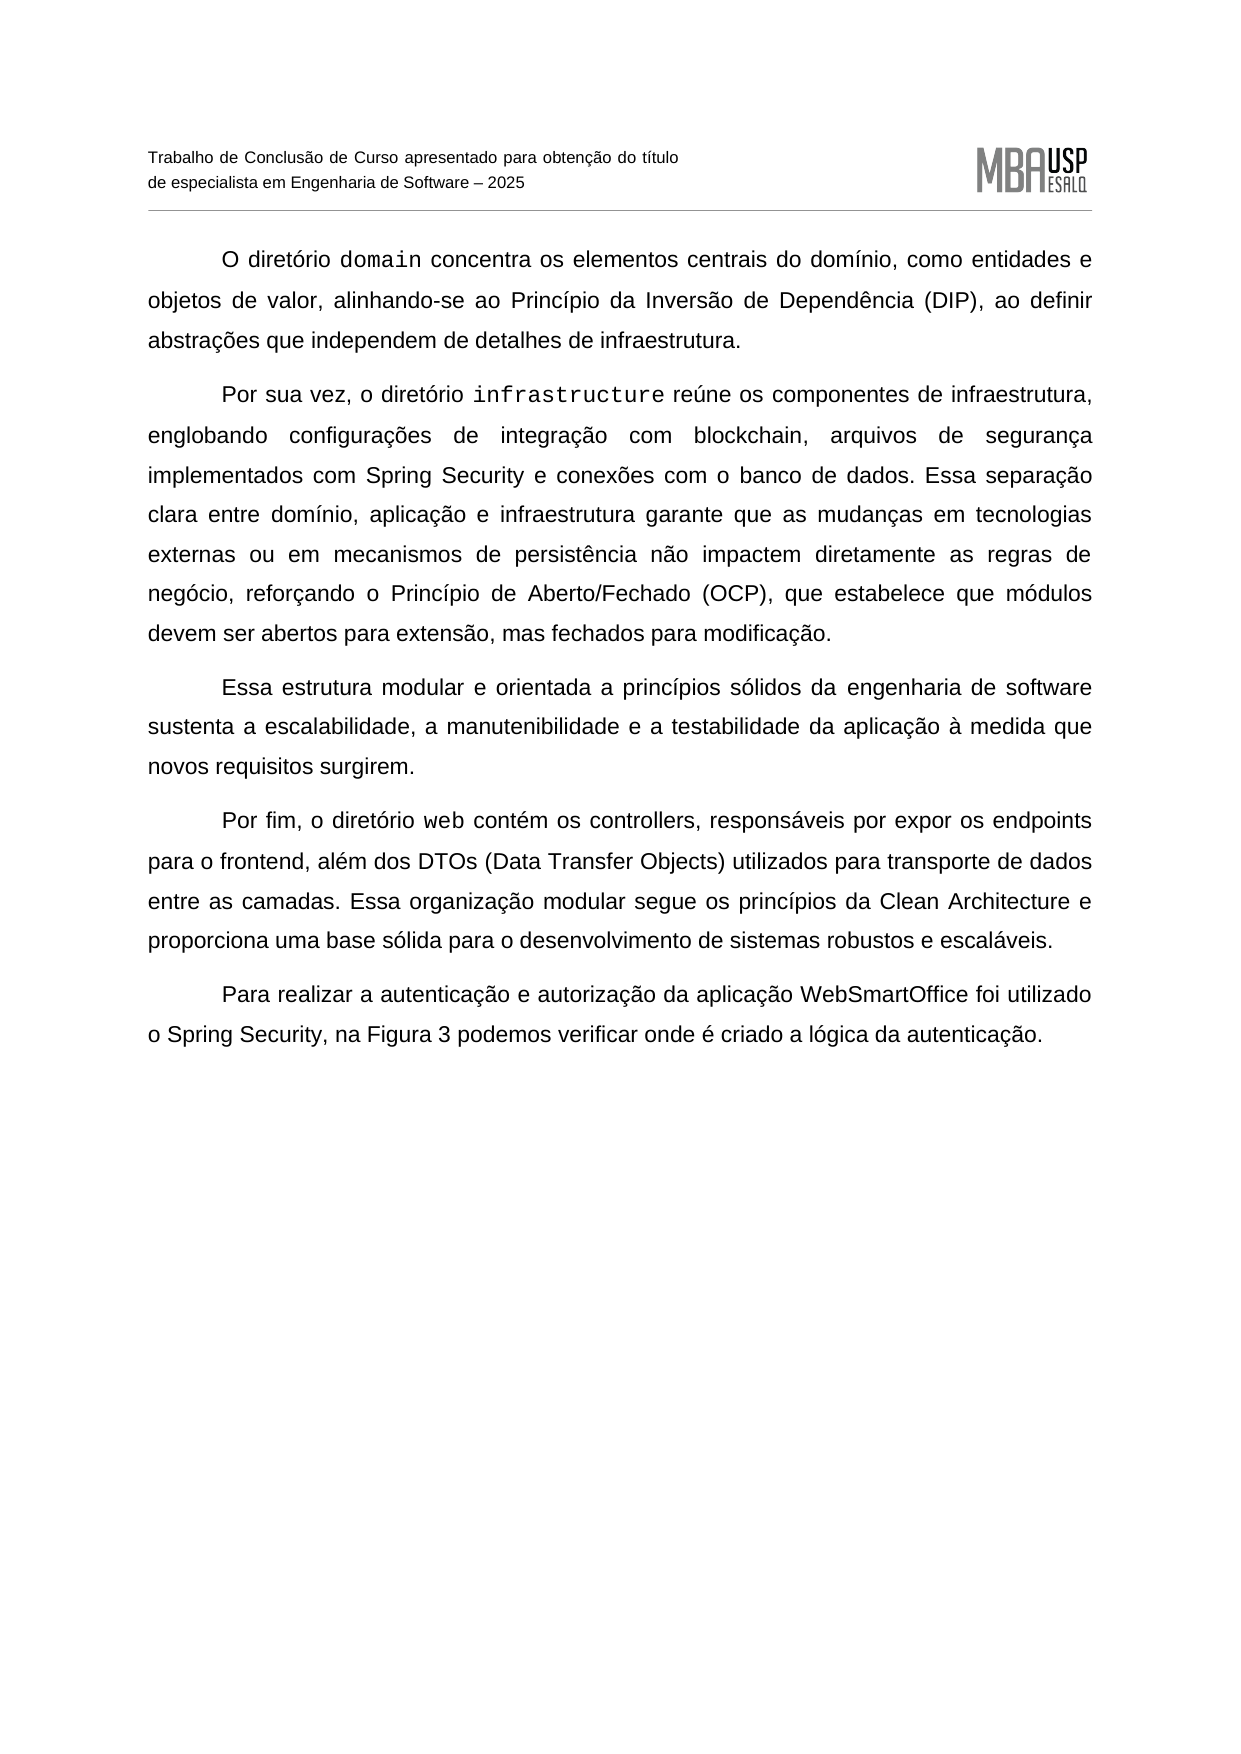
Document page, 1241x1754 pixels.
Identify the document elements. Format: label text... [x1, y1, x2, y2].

text Por sua vez, o diretório infrastructure reúne os componentes de infraestrutura, englobando configurações de integração com blockchain, arquivos de segurança implementados com Spring Security e conexões com o banco de dados. Essa separação clara entre domínio, aplicação e infraestrutura garante que as mudanças em tecnologias externas ou em mecanismos de persistência não impactem diretamente as regras de negócio, reforçando o Princípio de Aberto/Fechado (OCP), que estabelece que módulos devem ser abertos para extensão, mas fechados para modificação. [148, 381, 1092, 646]
text O diretório domain concentra os elementos centrais do domínio, como entidades e objetos de valor, alinhando-se ao Princípio da Inversão de Dependência (DIP), ao definir abstrações que independem de detalhes de infraestrutura. [148, 246, 1092, 353]
text Por fim, o diretório web contém os controllers, responsáveis por expor os endpoints para o frontend, além dos DTOs (Data Transfer Objects) utilizados para transporte de dados entre as camadas. Essa organização modular segue os princípios da Clean Architecture e proporciona uma base sólida para o desenvolvimento de sistemas robustos e escaláveis. [148, 807, 1092, 953]
list Para realizar a autenticação e autorização da aplicação WebSmartOffice foi utilizado o Spring Security, na Figura 3 podemos verificar onde é criado a lógica da autenticação. [148, 981, 1092, 1047]
text Essa estrutura modular e orientada a princípios sólidos da engenharia de software sustenta a escalabilidade, a manutenibilidade e a testabilidade da aplicação à medida que novos requisitos surgirem. [148, 674, 1092, 779]
picture [972, 146, 1092, 195]
